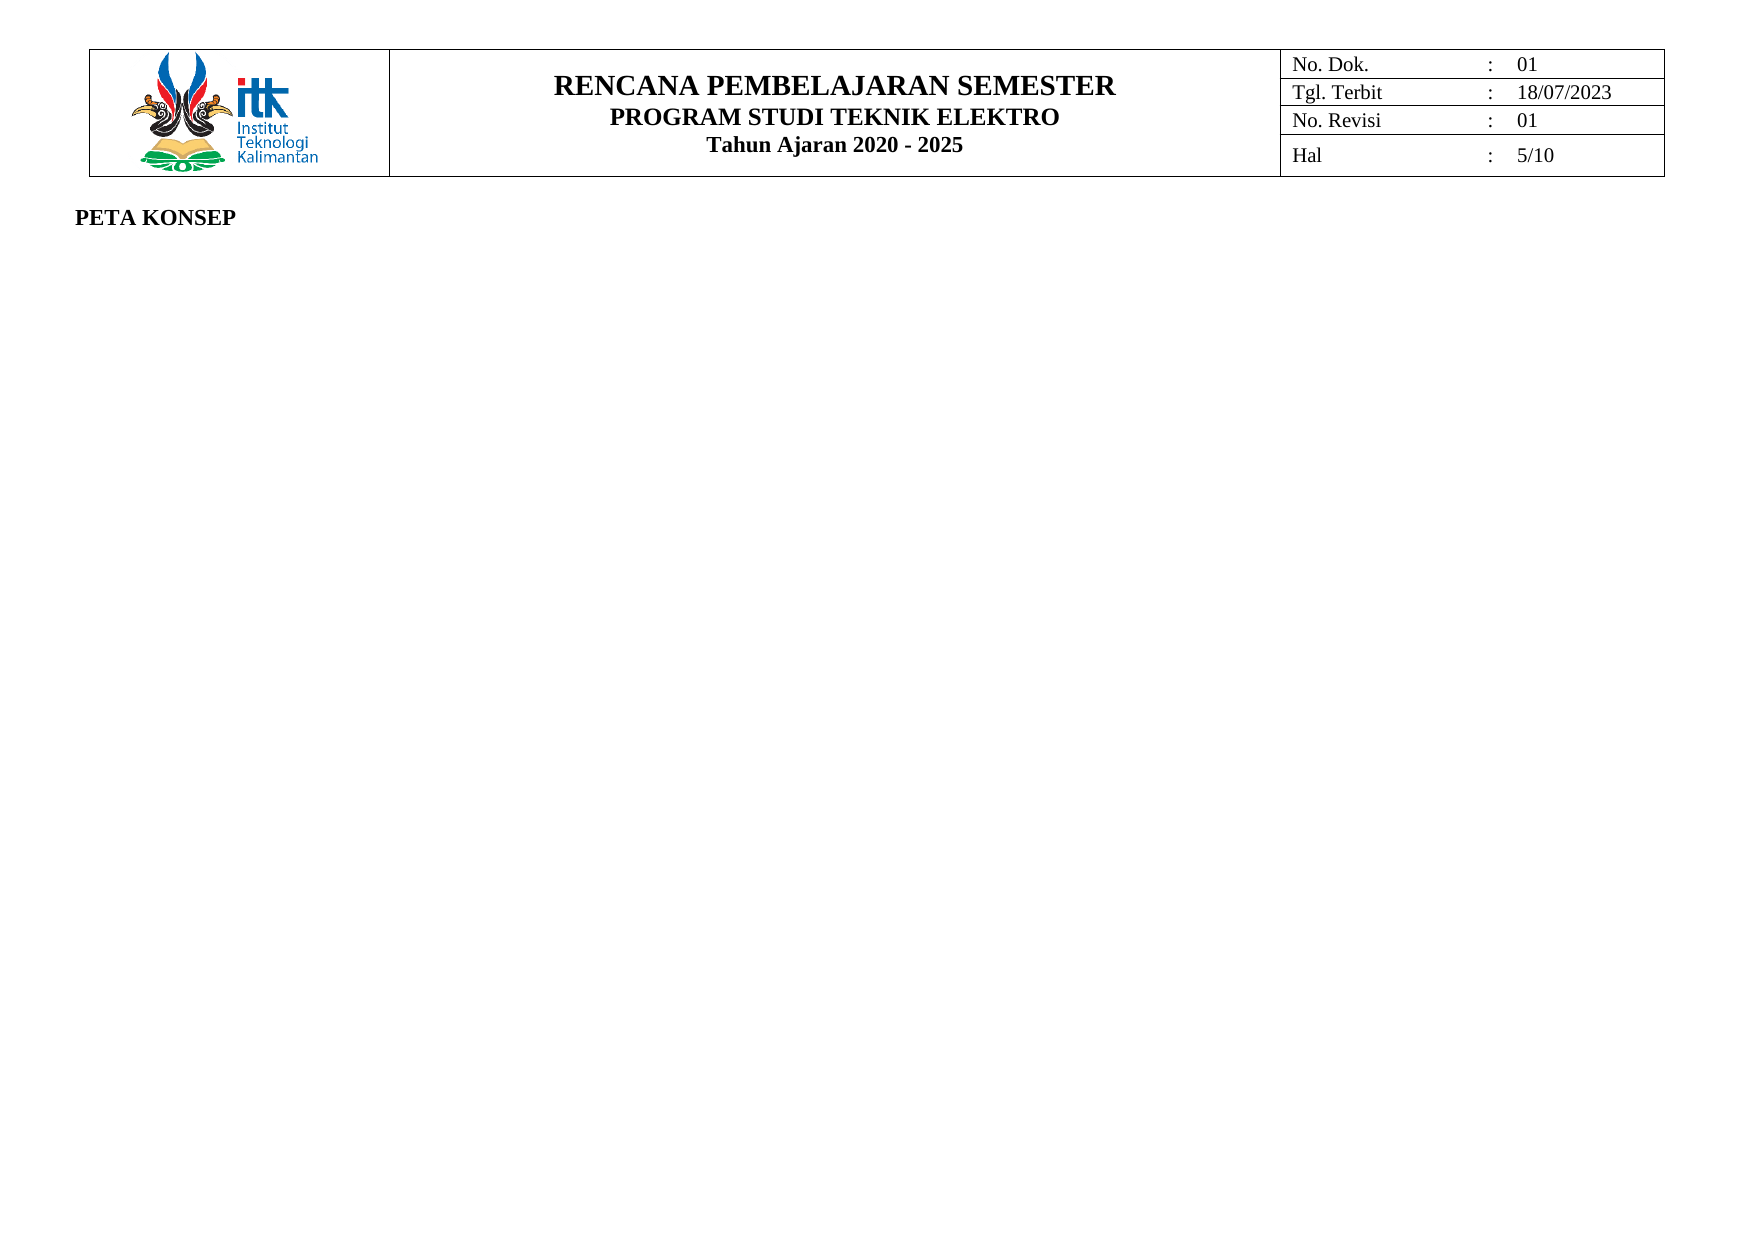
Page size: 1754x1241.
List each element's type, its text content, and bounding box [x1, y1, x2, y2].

subtitle PETA KONSEP [75, 204, 1679, 230]
picture [127, 50, 322, 176]
